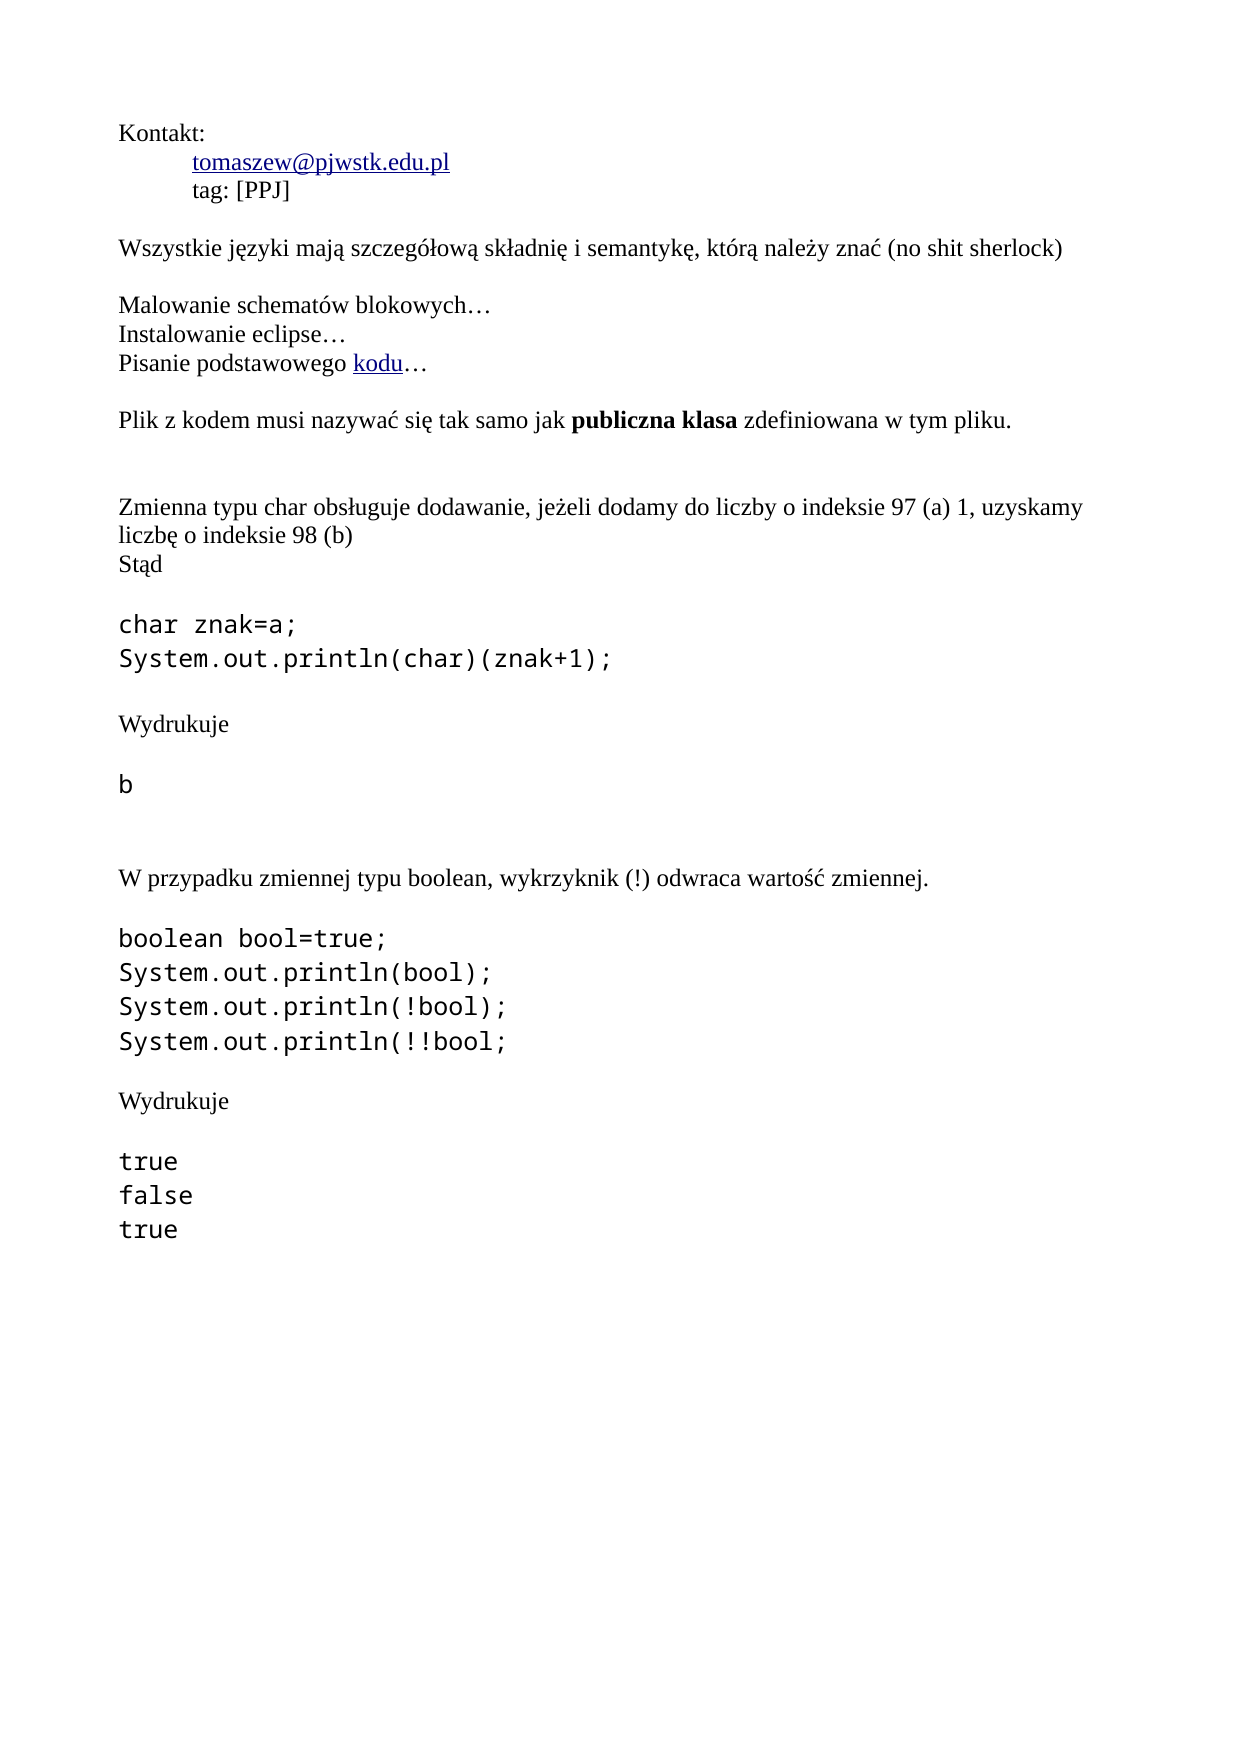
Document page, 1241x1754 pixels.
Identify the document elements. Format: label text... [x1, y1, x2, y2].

text System.out.println(!bool); [118, 989, 1122, 1023]
text Kontakt: [118, 118, 1122, 147]
text char znak=a; [118, 607, 1122, 641]
text W przypadku zmiennej typu boolean, wykrzyknik (!) odwraca wartość zmiennej. [118, 863, 1122, 892]
text Pisanie podstawowego kodu… [118, 348, 1122, 377]
text true [118, 1212, 1122, 1246]
text Stąd [118, 549, 1122, 578]
text boolean bool=true; [118, 921, 1122, 955]
text false [118, 1177, 1122, 1212]
text Instalowanie eclipse… [118, 319, 1122, 348]
text tomaszew@pjwstk.edu.pl [118, 147, 1122, 176]
text true [118, 1143, 1122, 1177]
text System.out.println(char)(znak+1); [118, 641, 1122, 675]
text Zmienna typu char obsługuje dodawanie, jeżeli dodamy do liczby o indeksie 97 (a) 1, uzyskamy liczbę o indeksie 98 (b) [118, 492, 1122, 549]
text tag: [PPJ] [118, 176, 1122, 204]
text Wydrukuje [118, 1086, 1122, 1115]
text System.out.println(bool); [118, 955, 1122, 989]
text b [118, 767, 1122, 801]
text Wydrukuje [118, 709, 1122, 738]
text System.out.println(!!bool; [118, 1023, 1122, 1057]
text Malowanie schematów blokowych… [118, 291, 1122, 319]
text Wszystkie języki mają szczegółową składnię i semantykę, którą należy znać (no shit sherlock) [118, 233, 1122, 262]
text Plik z kodem musi nazywać się tak samo jak publiczna klasa zdefiniowana w tym pliku. [118, 406, 1122, 434]
